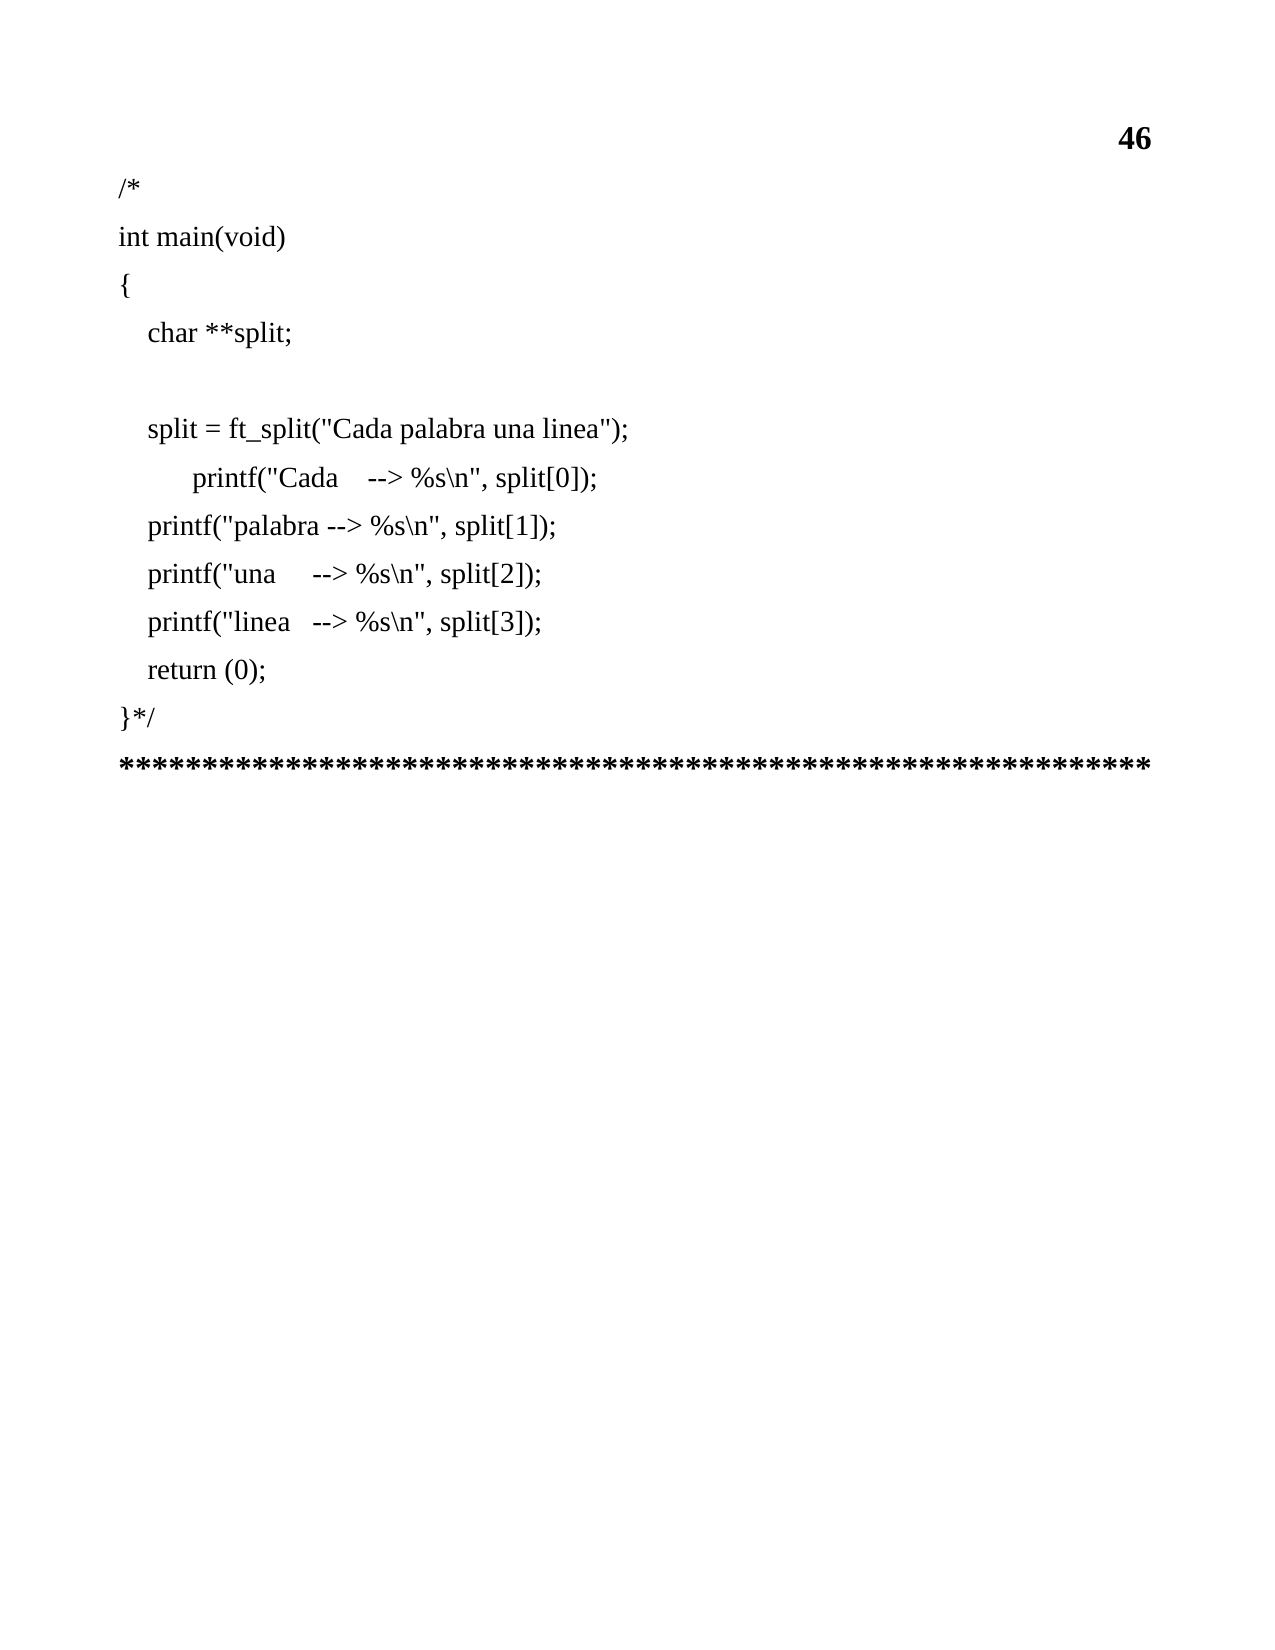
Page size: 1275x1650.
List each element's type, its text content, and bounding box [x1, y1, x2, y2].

text }*/ [118, 700, 1157, 734]
text ************************************************************** [118, 748, 1157, 787]
text /* [118, 171, 1157, 204]
text int main(void) [118, 219, 1157, 253]
text printf("Cada --> %s\n", split[0]); [118, 460, 1157, 493]
text split = ft_split("Cada palabra una linea"); [118, 412, 1157, 445]
text printf("linea --> %s\n", split[3]); [118, 604, 1157, 638]
text printf("una --> %s\n", split[2]); [118, 556, 1157, 589]
text 46 [118, 118, 1157, 156]
text return (0); [118, 652, 1157, 686]
text printf("palabra --> %s\n", split[1]); [118, 508, 1157, 541]
text { [118, 267, 1157, 301]
text char **split; [118, 315, 1157, 349]
